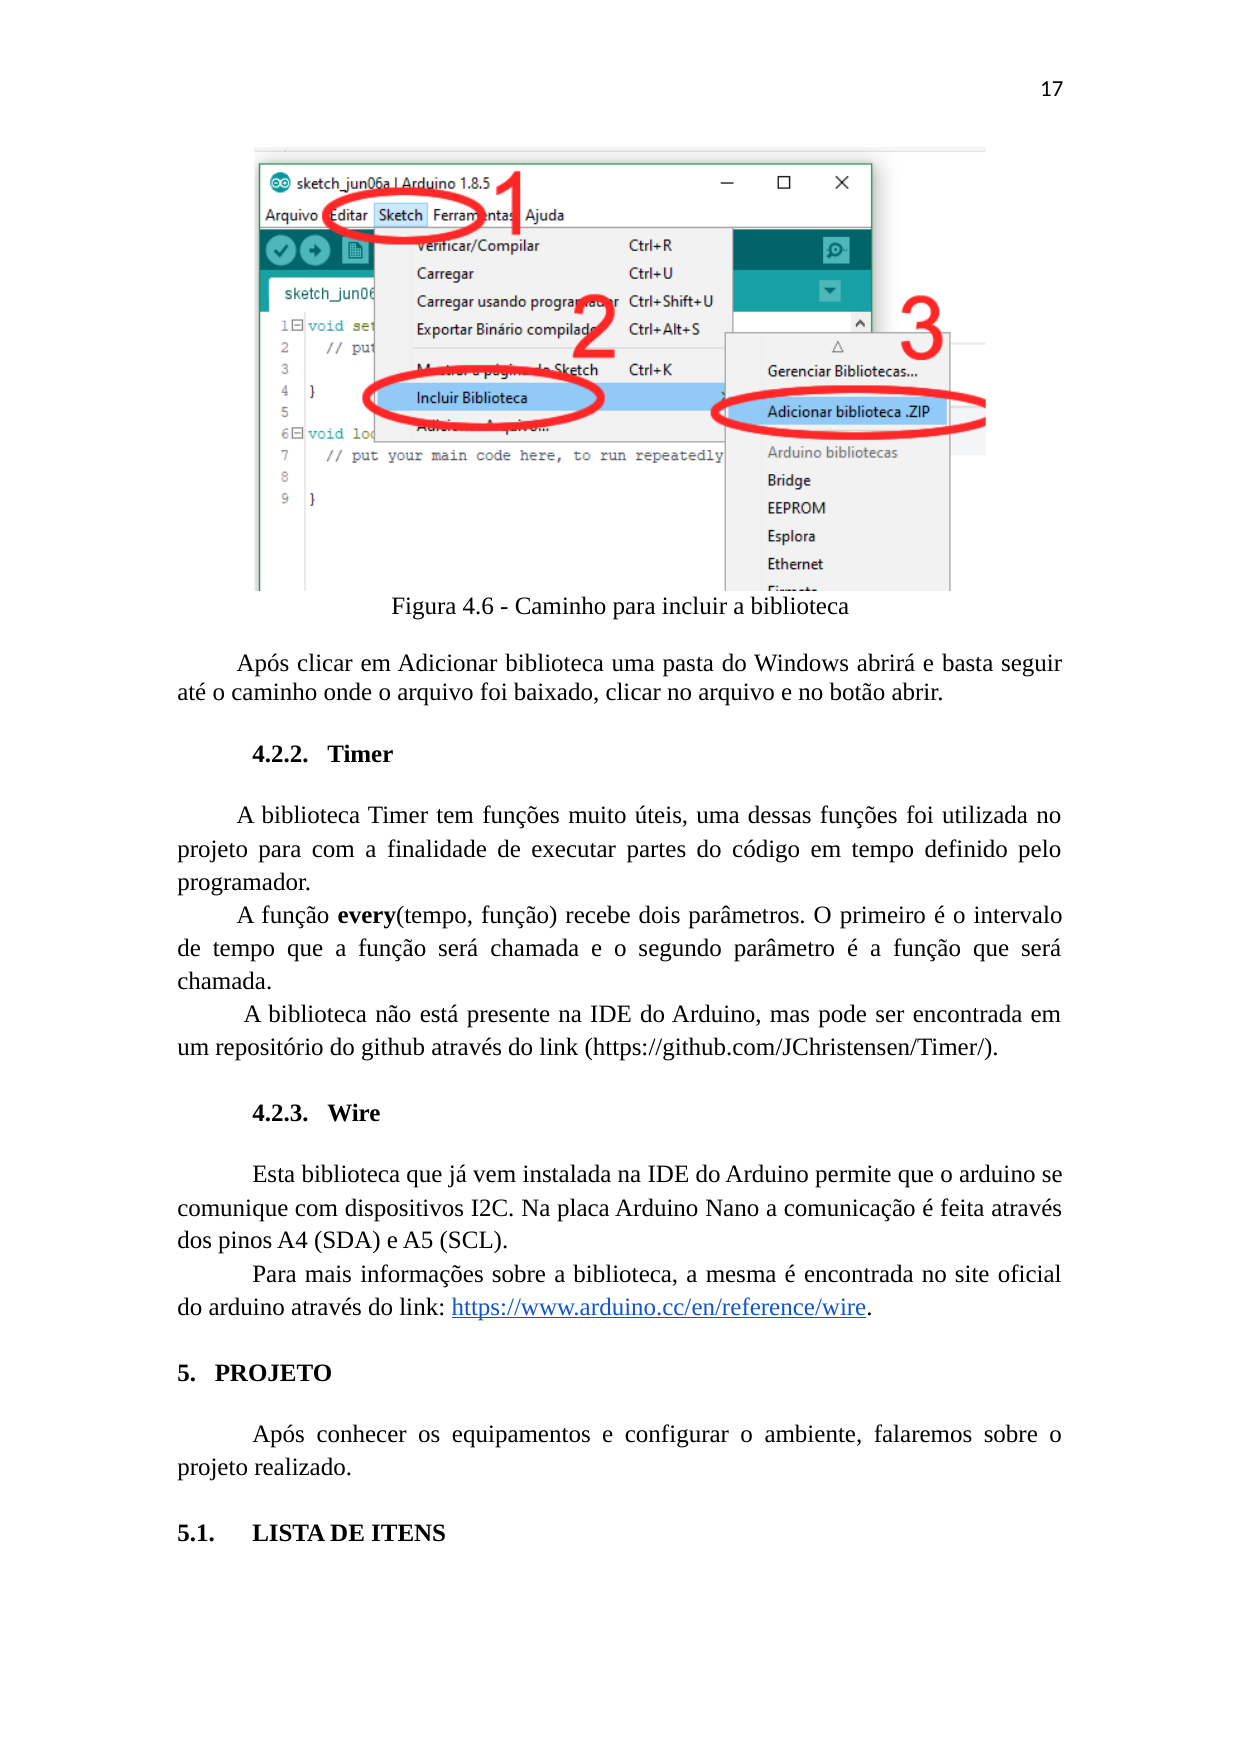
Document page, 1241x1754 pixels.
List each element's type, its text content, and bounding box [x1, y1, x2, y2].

picture [254, 147, 986, 591]
text Após conhecer os equipamentos e configurar o ambiente, falaremos sobre o projeto realizado. [177, 1419, 1063, 1481]
text A função every(tempo, função) recebe dois parâmetros. O primeiro é o intervalo de tempo que a função será chamada e o segundo parâmetro é a função que será chamada. [177, 900, 1063, 994]
text Esta biblioteca que já vem instalada na IDE do Arduino permite que o arduino se comunique com dispositivos I2C. Na placa Arduino Nano a comunicação é feita através dos pinos A4 (SDA) e A5 (SCL). [177, 1159, 1063, 1254]
text Para mais informações sobre a biblioteca, a mesma é encontrada no site oficial do arduino através do link: https://www.arduino.cc/en/reference/wire. [177, 1259, 1063, 1320]
list LISTA DE ITENS [177, 1518, 1063, 1547]
subtitle Timer [252, 739, 1063, 768]
text A biblioteca não está presente na IDE do Arduino, mas pode ser encontrada em um repositório do github através do link (https://github.com/JChristensen/Timer/). [177, 999, 1063, 1061]
subtitle PROJETO [177, 1358, 1063, 1386]
subtitle Wire [252, 1098, 1063, 1127]
text A biblioteca Timer tem funções muito úteis, uma dessas funções foi utilizada no projeto para com a finalidade de executar partes do código em tempo definido pelo programador. [177, 801, 1063, 895]
text Após clicar em Adicionar biblioteca uma pasta do Windows abrirá e basta seguir até o caminho onde o arquivo foi baixado, clicar no arquivo e no botão abrir. [177, 648, 1063, 706]
text Figura 4.6 - Caminho para incluir a biblioteca [177, 591, 1063, 619]
